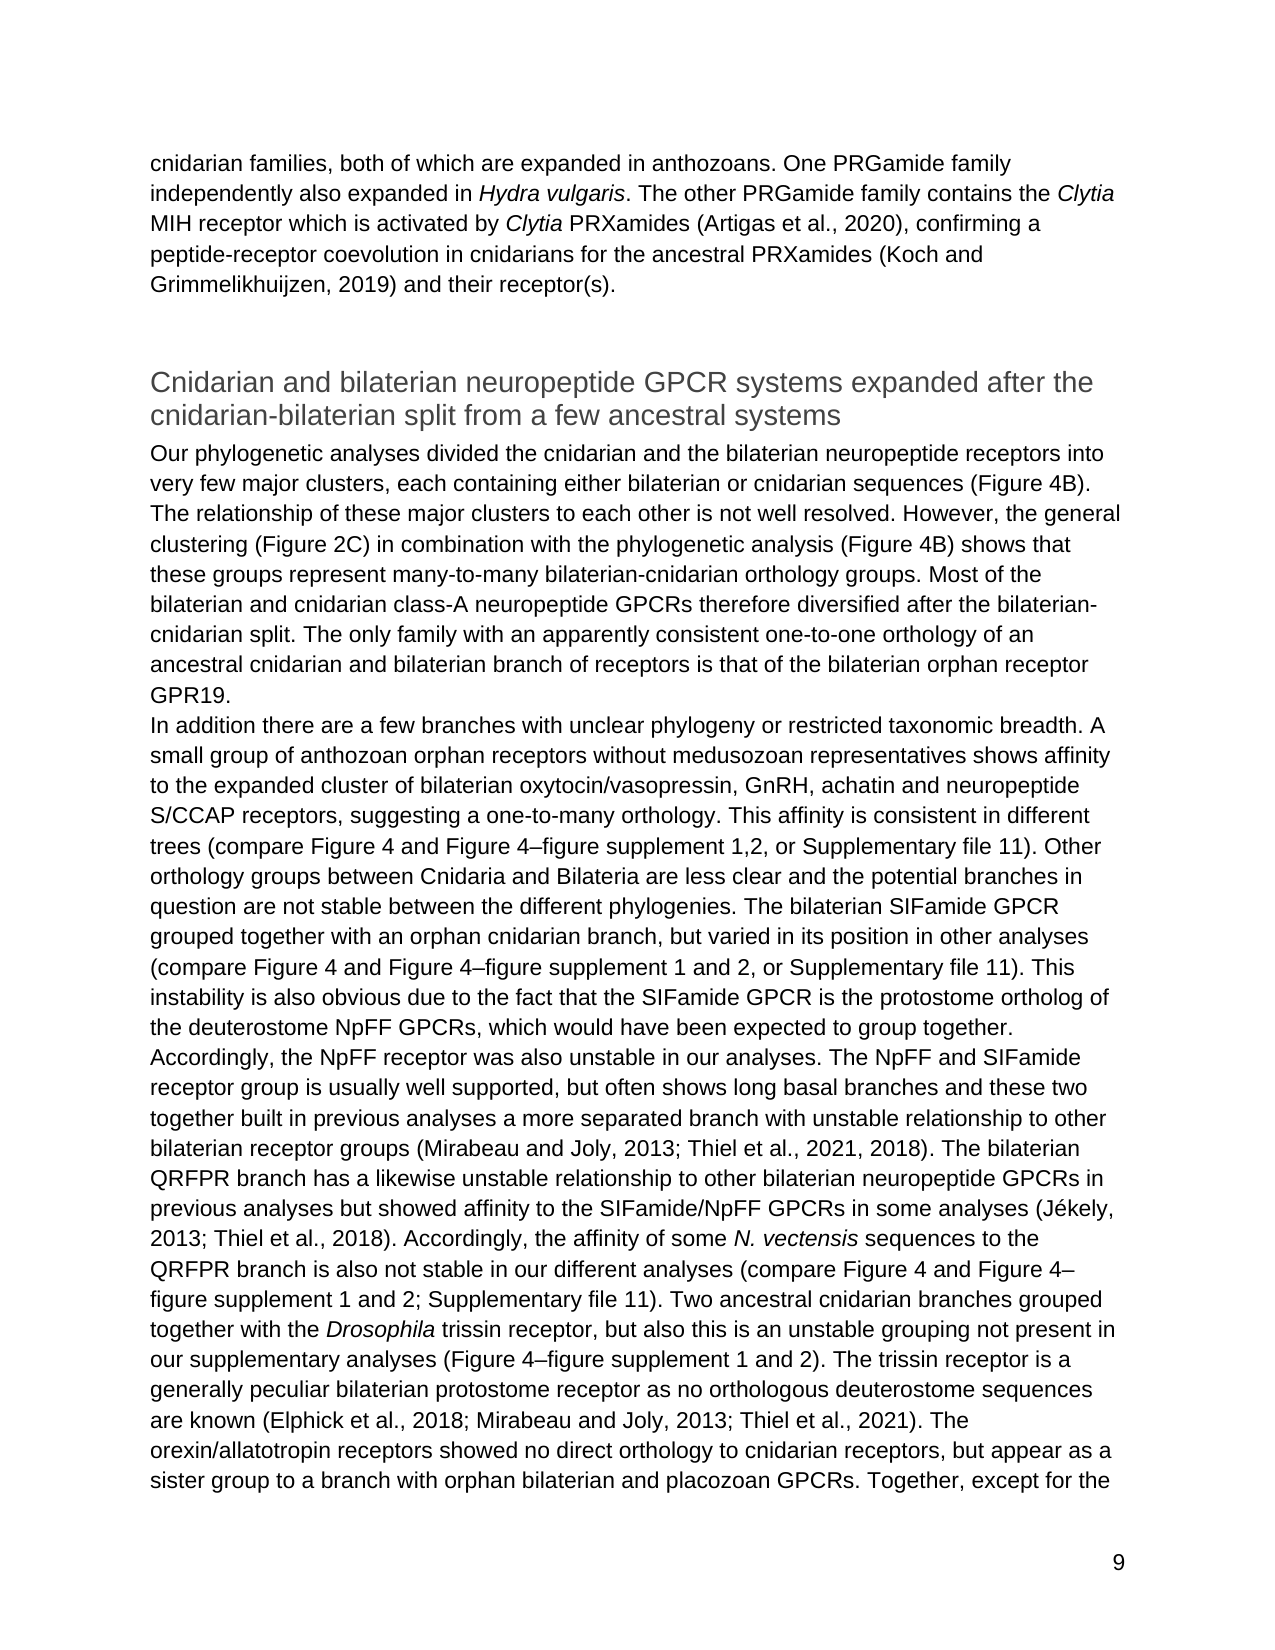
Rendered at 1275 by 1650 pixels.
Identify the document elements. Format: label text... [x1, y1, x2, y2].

text Our phylogenetic analyses divided the cnidarian and the bilaterian neuropeptide receptors into very few major clusters, each containing either bilaterian or cnidarian sequences (Figure 4B). The relationship of these major clusters to each other is not well resolved. However, the general clustering (Figure 2C) in combination with the phylogenetic analysis (Figure 4B) shows that these groups represent many-to-many bilaterian-cnidarian orthology groups. Most of the bilaterian and cnidarian class-A neuropeptide GPCRs therefore diversified after the bilaterian-cnidarian split. The only family with an apparently consistent one-to-one orthology of an ancestral cnidarian and bilaterian branch of receptors is that of the bilaterian orphan receptor GPR19. [150, 440, 1125, 708]
text In addition there are a few branches with unclear phylogeny or restricted taxonomic breadth. A small group of anthozoan orphan receptors without medusozoan representatives shows affinity to the expanded cluster of bilaterian oxytocin/vasopressin, GnRH, achatin and neuropeptide S/CCAP receptors, suggesting a one-to-many orthology. This affinity is consistent in different trees (compare Figure 4 and Figure 4–figure supplement 1,2, or Supplementary file 11). Other orthology groups between Cnidaria and Bilateria are less clear and the potential branches in question are not stable between the different phylogenies. The bilaterian SIFamide GPCR grouped together with an orphan cnidarian branch, but varied in its position in other analyses (compare Figure 4 and Figure 4–figure supplement 1 and 2, or Supplementary file 11). This instability is also obvious due to the fact that the SIFamide GPCR is the protostome ortholog of the deuterostome NpFF GPCRs, which would have been expected to group together. Accordingly, the NpFF receptor was also unstable in our analyses. The NpFF and SIFamide receptor group is usually well supported, but often shows long basal branches and these two together built in previous analyses a more separated branch with unstable relationship to other bilaterian receptor groups (Mirabeau and Joly, 2013; Thiel et al., 2021, 2018). The bilaterian QRFPR branch has a likewise unstable relationship to other bilaterian neuropeptide GPCRs in previous analyses but showed affinity to the SIFamide/NpFF GPCRs in some analyses (Jékely, 2013; Thiel et al., 2018). Accordingly, the affinity of some N. vectensis sequences to the QRFPR branch is also not stable in our different analyses (compare Figure 4 and Figure 4–figure supplement 1 and 2; Supplementary file 11). Two ancestral cnidarian branches grouped together with the Drosophila trissin receptor, but also this is an unstable grouping not present in our supplementary analyses (Figure 4–figure supplement 1 and 2). The trissin receptor is a generally peculiar bilaterian protostome receptor as no orthologous deuterostome sequences are known (Elphick et al., 2018; Mirabeau and Joly, 2013; Thiel et al., 2021). The orexin/allatotropin receptors showed no direct orthology to cnidarian receptors, but appear as a sister group to a branch with orphan bilaterian and placozoan GPCRs. Together, except for the [150, 712, 1125, 1493]
text cnidarian families, both of which are expanded in anthozoans. One PRGamide family independently also expanded in Hydra vulgaris. The other PRGamide family contains the Clytia MIH receptor which is activated by Clytia PRXamides (Artigas et al., 2020), confirming a peptide-receptor coevolution in cnidarians for the ancestral PRXamides (Koch and Grimmelikhuijzen, 2019) and their receptor(s). [150, 150, 1125, 297]
subtitle Cnidarian and bilaterian neuropeptide GPCR systems expanded after the cnidarian-bilaterian split from a few ancestral systems [150, 364, 1125, 432]
